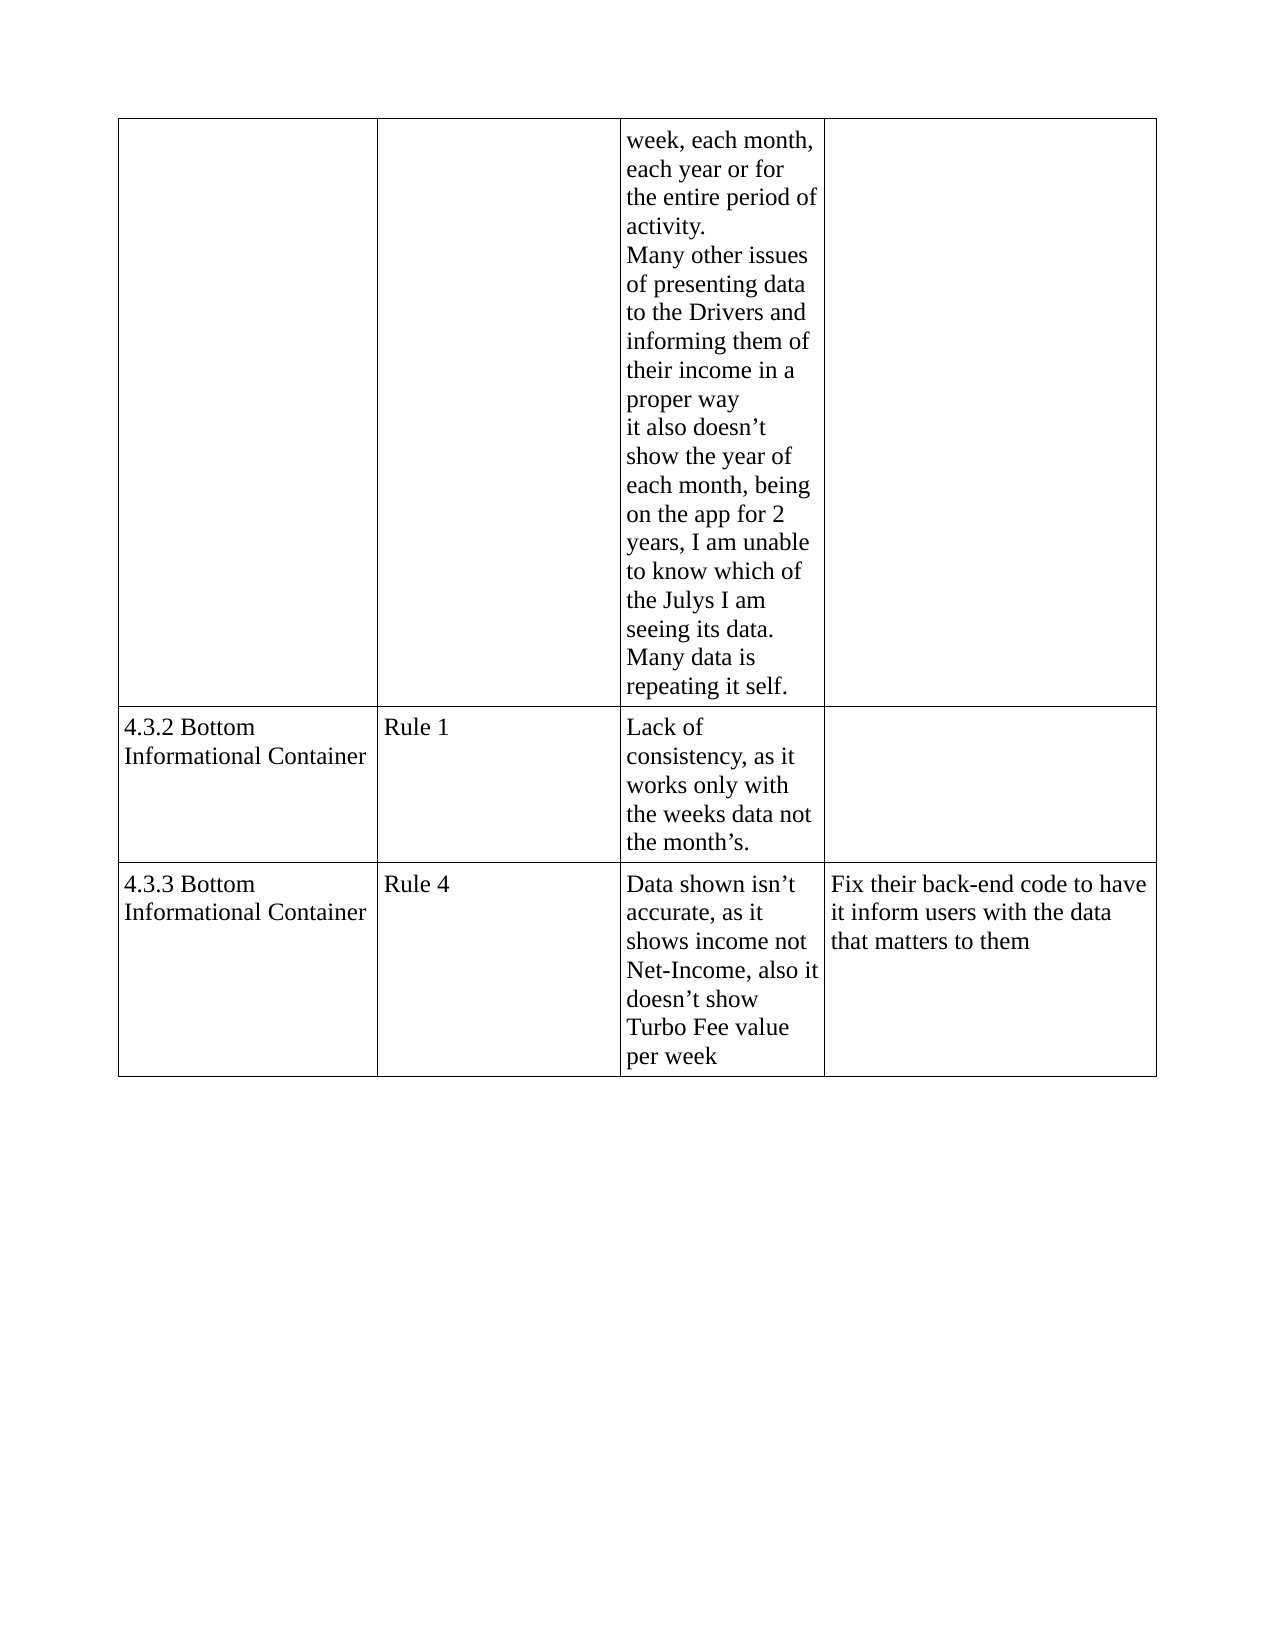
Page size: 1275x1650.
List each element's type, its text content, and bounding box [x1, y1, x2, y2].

table_cell [825, 707, 1156, 862]
table_cell [378, 119, 620, 706]
table_cell Fix their back-end code to have it inform users with the data that matters to them [825, 863, 1156, 1076]
table_cell [825, 119, 1156, 706]
table_cell Rule 1 [378, 707, 620, 862]
table_cell 4.3.2 Bottom Informational Container [119, 707, 377, 862]
table_cell week, each month, each year or for the entire period of activity. Many other issues of presenting data to the Drivers and informing them of their income in a proper way it also doesn’t show the year of each month, being on the app for 2 years, I am unable to know which of the Julys I am seeing its data. Many data is repeating it self. [621, 119, 824, 706]
table_cell Lack of consistency, as it works only with the weeks data not the month’s. [621, 707, 824, 862]
table_cell 4.3.3 Bottom Informational Container [119, 863, 377, 1076]
table_cell Data shown isn’t accurate, as it shows income not Net-Income, also it doesn’t show Turbo Fee value per week [621, 863, 824, 1076]
table_cell Rule 4 [378, 863, 620, 1076]
table_cell [119, 119, 377, 706]
